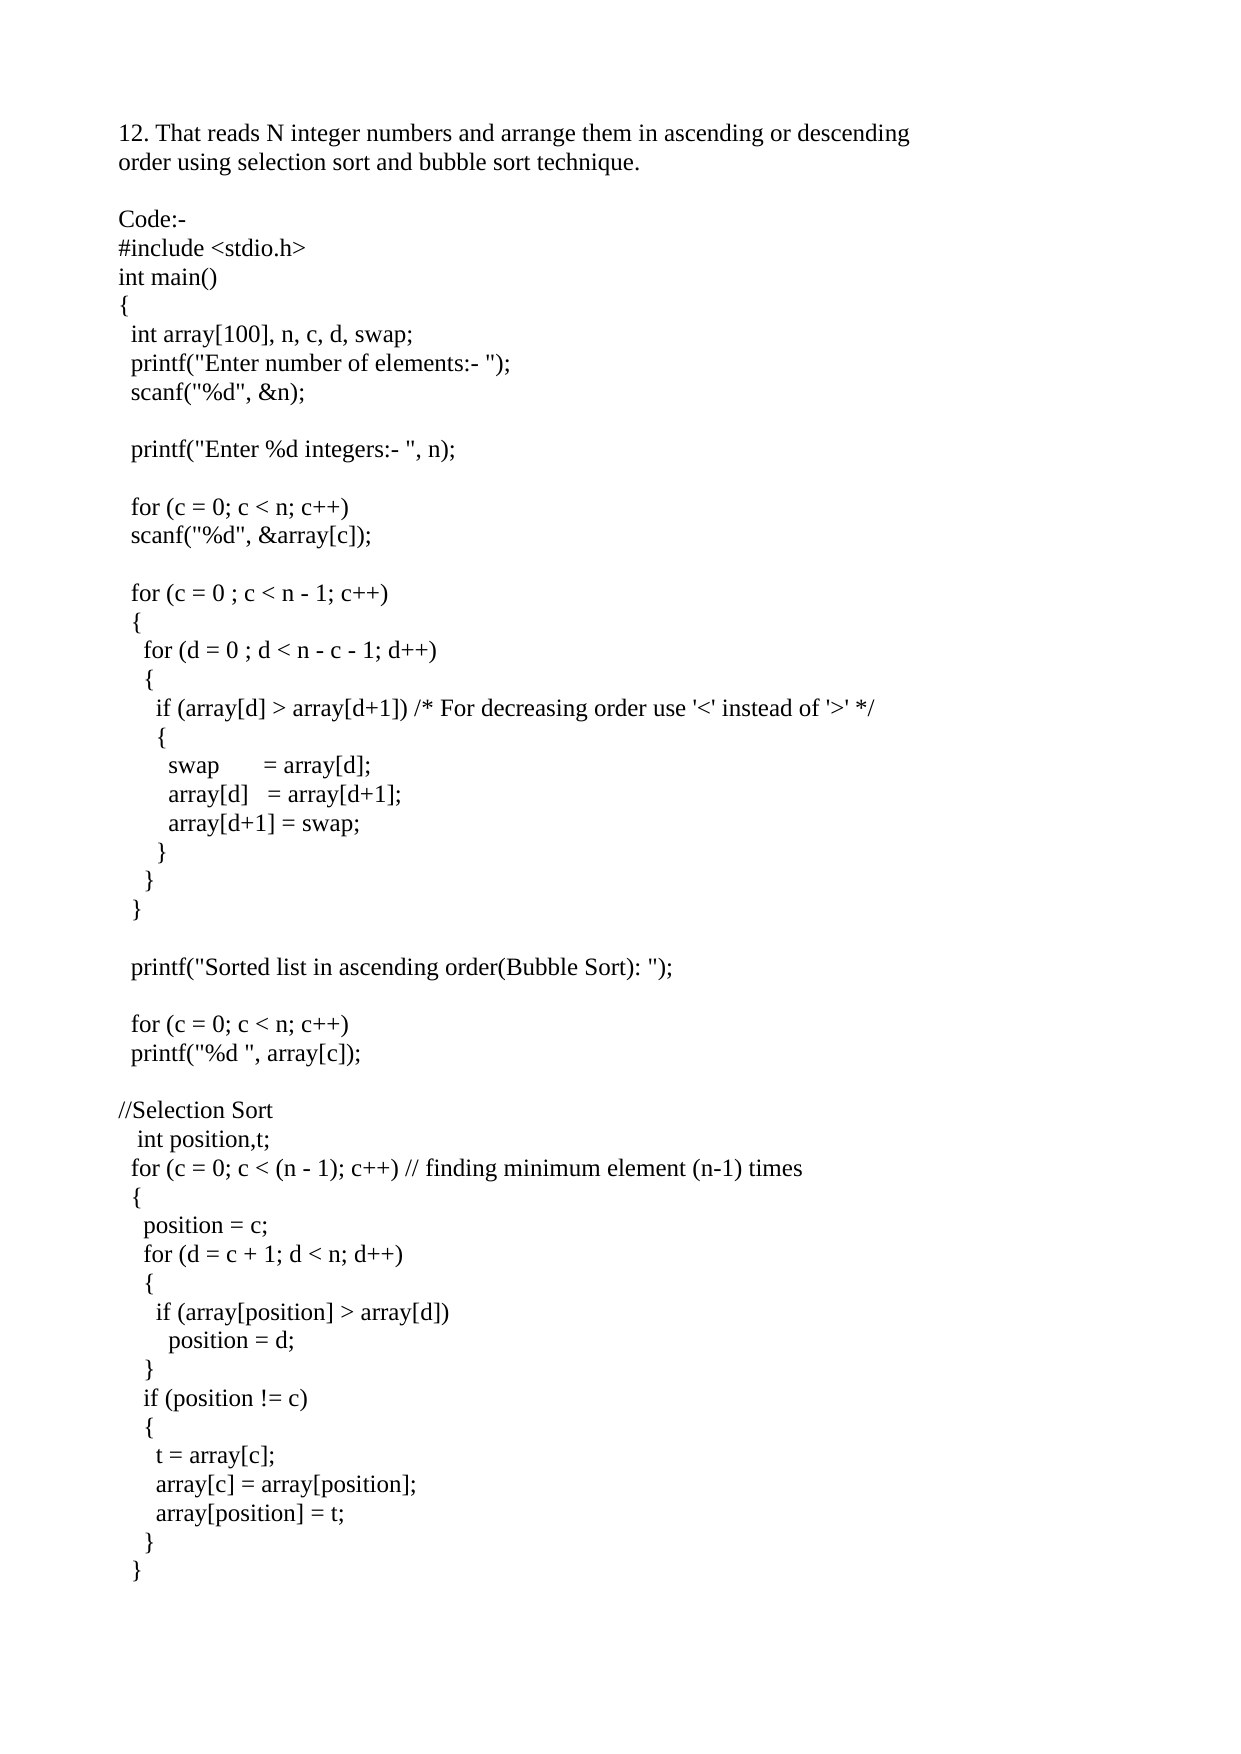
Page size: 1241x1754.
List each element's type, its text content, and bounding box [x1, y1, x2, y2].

text scanf("%d", &array[c]); [118, 521, 1122, 549]
text for (d = c + 1; d < n; d++) [118, 1239, 1122, 1268]
text for (c = 0; c < n; c++) [118, 1009, 1122, 1038]
text order using selection sort and bubble sort technique. [118, 147, 1122, 176]
text if (array[position] > array[d]) [118, 1297, 1122, 1326]
text } [118, 1527, 1122, 1556]
text for (c = 0; c < n; c++) [118, 492, 1122, 521]
text } [118, 1354, 1122, 1383]
text for (d = 0 ; d < n - c - 1; d++) [118, 636, 1122, 664]
text printf("%d ", array[c]); [118, 1038, 1122, 1067]
text if (position != c) [118, 1383, 1122, 1412]
text { [118, 1268, 1122, 1297]
text array[position] = t; [118, 1498, 1122, 1527]
text for (c = 0 ; c < n - 1; c++) [118, 578, 1122, 607]
text array[c] = array[position]; [118, 1469, 1122, 1498]
text #include <stdio.h> [118, 233, 1122, 262]
text { [118, 1412, 1122, 1441]
text printf("Sorted list in ascending order(Bubble Sort): "); [118, 952, 1122, 981]
text } [118, 837, 1122, 866]
text { [118, 291, 1122, 319]
text swap = array[d]; [118, 751, 1122, 779]
text printf("Enter %d integers:- ", n); [118, 434, 1122, 463]
text { [118, 607, 1122, 636]
text 12. That reads N integer numbers and arrange them in ascending or descending [118, 118, 1122, 147]
text { [118, 722, 1122, 751]
text for (c = 0; c < (n - 1); c++) // finding minimum element (n-1) times [118, 1153, 1122, 1182]
text int array[100], n, c, d, swap; [118, 319, 1122, 348]
text int main() [118, 262, 1122, 291]
text if (array[d] > array[d+1]) /* For decreasing order use '<' instead of '>' */ [118, 693, 1122, 722]
text } [118, 894, 1122, 923]
text t = array[c]; [118, 1441, 1122, 1469]
text //Selection Sort [118, 1096, 1122, 1124]
text } [118, 1556, 1122, 1584]
text array[d+1] = swap; [118, 808, 1122, 837]
text position = c; [118, 1211, 1122, 1239]
text array[d] = array[d+1]; [118, 779, 1122, 808]
text position = d; [118, 1326, 1122, 1354]
text scanf("%d", &n); [118, 377, 1122, 406]
text int position,t; [118, 1124, 1122, 1153]
text { [118, 1182, 1122, 1211]
text } [118, 866, 1122, 894]
text printf("Enter number of elements:- "); [118, 348, 1122, 377]
text { [118, 664, 1122, 693]
text Code:- [118, 204, 1122, 233]
